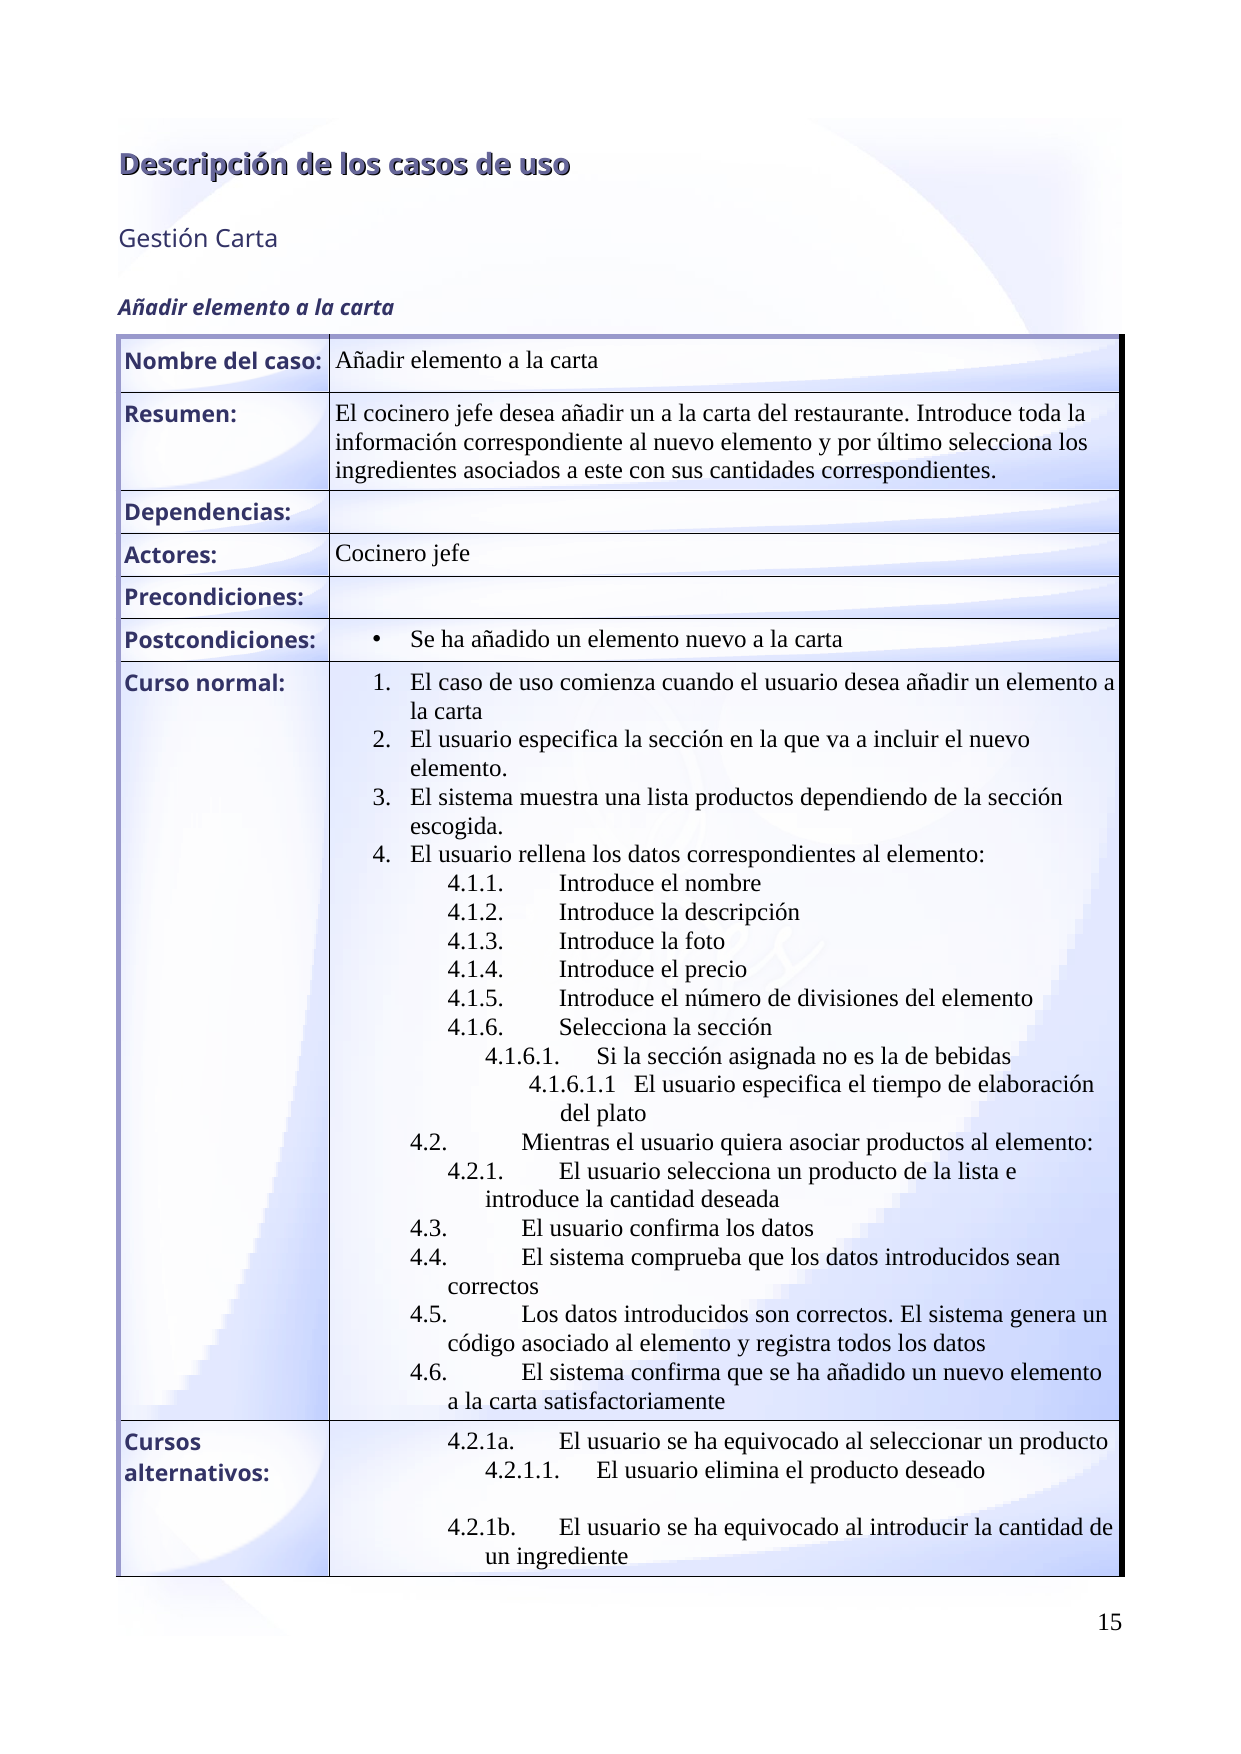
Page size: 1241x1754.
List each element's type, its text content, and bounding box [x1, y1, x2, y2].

table_cell Precondiciones: [121, 577, 329, 618]
table_cell Resumen: [121, 393, 329, 490]
table_header Añadir elemento a la carta [330, 339, 1119, 392]
picture [118, 1577, 1122, 1636]
picture [118, 254, 1122, 292]
table_cell Dependencias: [121, 491, 329, 533]
subtitle Añadir elemento a la carta [118, 292, 1122, 322]
picture [118, 183, 1122, 220]
table_cell Curso normal: [121, 662, 329, 1420]
table_cell [330, 491, 1119, 533]
table_cell Cocinero jefe [330, 534, 1119, 576]
table_cell [330, 577, 1119, 618]
table_header Nombre del caso: [121, 339, 329, 392]
table_cell Se ha añadido un elemento nuevo a la carta [330, 619, 1119, 661]
table_cell Actores: [121, 534, 329, 576]
picture [118, 322, 1122, 334]
subtitle Descripción de los casos de uso [118, 143, 1122, 183]
table_cell El caso de uso comienza cuando el usuario desea añadir un elemento a la carta El usuario especifica la sección en la que va a incluir el nuevo elemento. El sistema muestra una lista productos dependiendo de la sección escogida. El usuario rellena los datos correspondientes al elemento: Introduce el nombre Introduce la descripción Introduce la foto Introduce el precio Introduce el número de divisiones del elemento Selecciona la sección Si la sección asignada no es la de bebidas El usuario especifica el tiempo de elaboración del plato Mientras el usuario quiera asociar productos al elemento: El usuario selecciona un producto de la lista e introduce la cantidad deseada El usuario confirma los datos El sistema comprueba que los datos introducidos sean correctos Los datos introducidos son correctos. El sistema genera un código asociado al elemento y registra todos los datos El sistema confirma que se ha añadido un nuevo elemento a la carta satisfactoriamente [330, 662, 1119, 1420]
table_cell El usuario se ha equivocado al seleccionar un producto El usuario elimina el producto deseado El usuario se ha equivocado al introducir la cantidad de un ingrediente El usuario selecciona el producto de la lista e introduce la nueva cantidad El sistema informa de que los datos introducidos no son correctos. Se vuelve al paso 3 *. El usuario cancela la operación [330, 1421, 1119, 1576]
subtitle Gestión Carta [118, 220, 1122, 254]
picture [118, 118, 1122, 143]
table_cell El cocinero jefe desea añadir un a la carta del restaurante. Introduce toda la información correspondiente al nuevo elemento y por último selecciona los ingredientes asociados a este con sus cantidades correspondientes. [330, 393, 1119, 490]
table_cell Cursos alternativos: [121, 1421, 329, 1576]
table_cell Postcondiciones: [121, 619, 329, 661]
